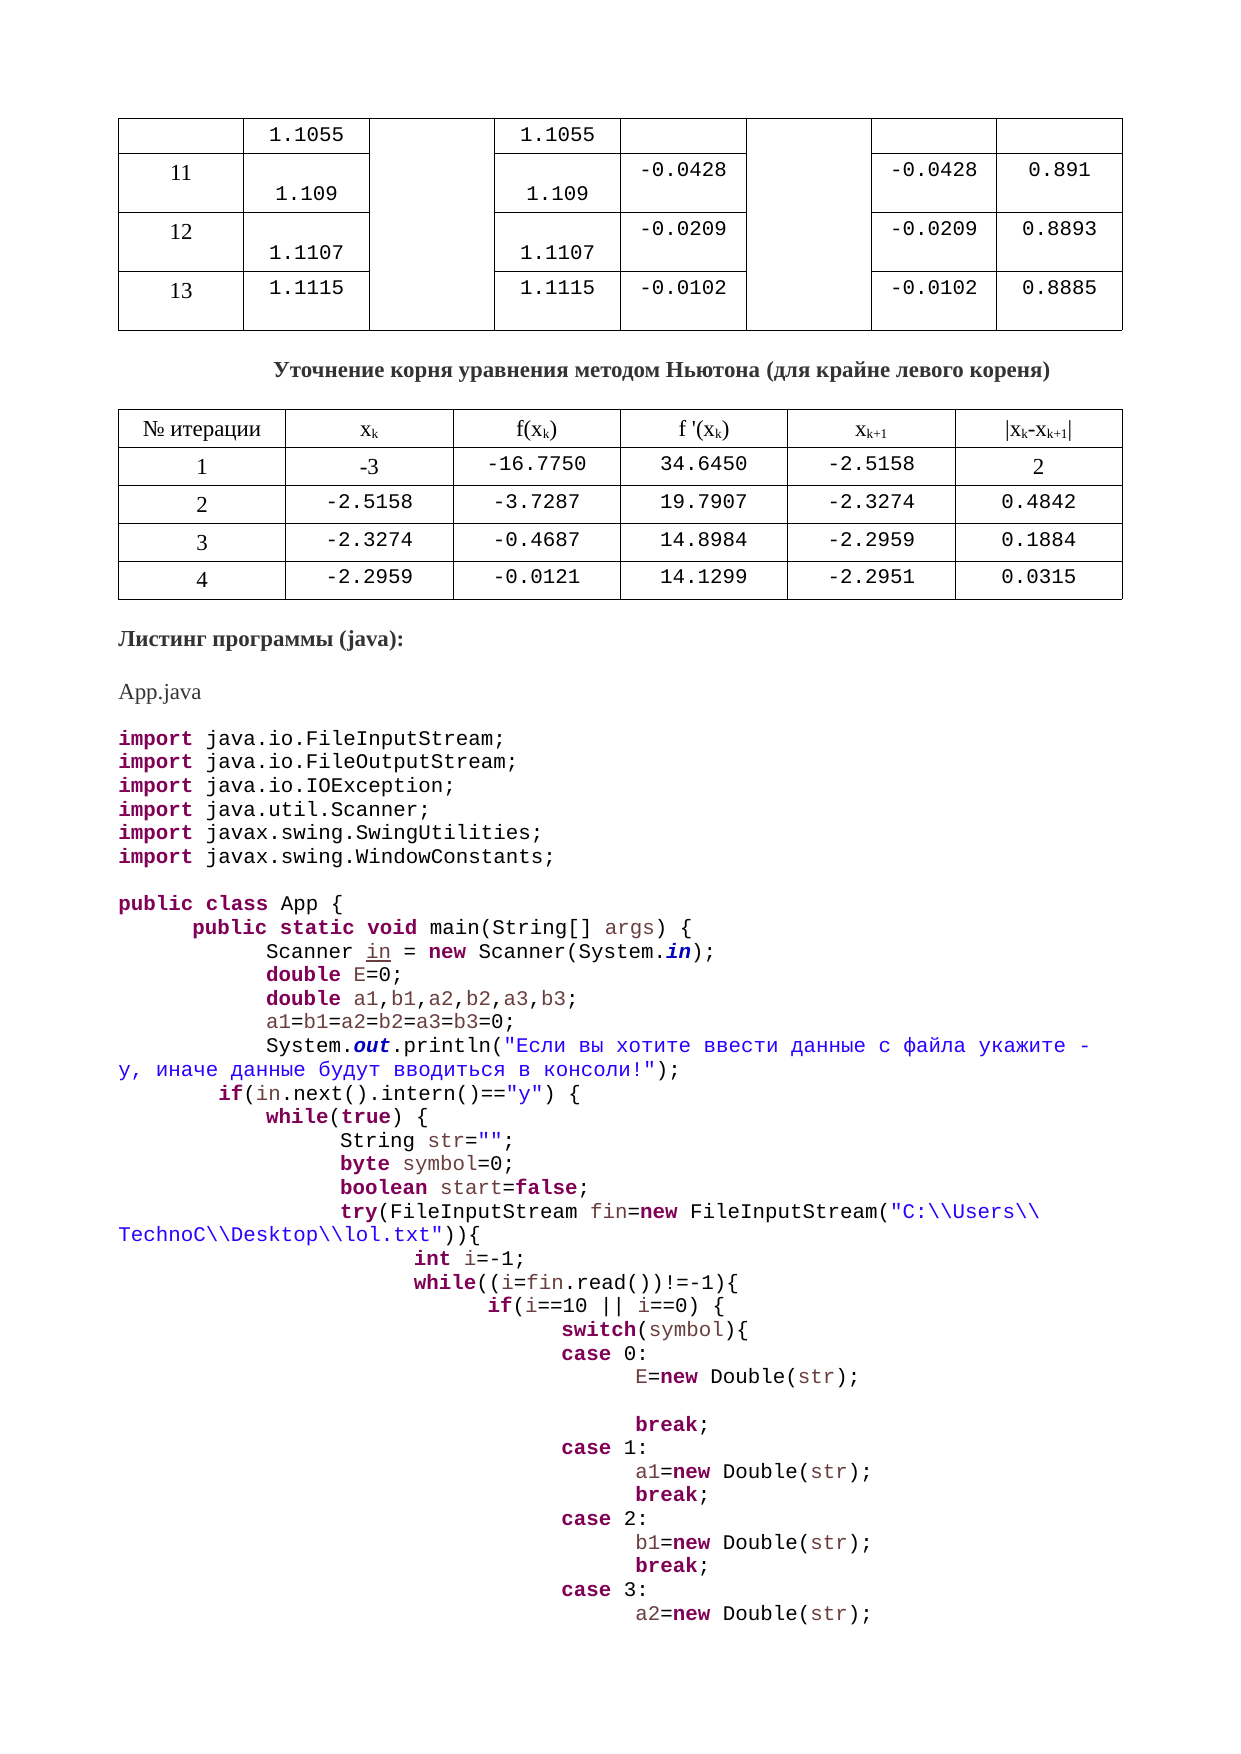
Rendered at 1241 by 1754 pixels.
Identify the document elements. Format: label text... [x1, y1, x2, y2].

table_cell -0.0209 [621, 213, 746, 271]
text case 0: [118, 1343, 1122, 1366]
text boolean start=false; [118, 1177, 1122, 1201]
text if(in.next().intern()=="y") { [118, 1082, 1122, 1106]
table_cell -3.7287 [454, 486, 620, 523]
table_cell 11 [119, 154, 243, 212]
text Листинг программы (java): [118, 625, 1122, 651]
table_cell 0.1884 [956, 524, 1122, 561]
table_cell -0.0121 [454, 562, 620, 599]
text b1=new Double(str); [118, 1532, 1122, 1555]
text byte symbol=0; [118, 1153, 1122, 1177]
text import java.io.FileOutputStream; [118, 751, 1122, 775]
text public static void main(String[] args) { [118, 917, 1122, 941]
text while(true) { [118, 1106, 1122, 1130]
text a1=new Double(str); [118, 1461, 1122, 1484]
table_cell -0.0428 [872, 154, 996, 212]
table_cell -2.3274 [788, 486, 955, 523]
text Уточнение корня уравнения методом Ньютона (для крайне левого кореня) [118, 356, 1122, 383]
table_cell [997, 119, 1122, 153]
table_cell 1.1107 [495, 213, 620, 271]
text case 3: [118, 1579, 1122, 1603]
text if(i==10 || i==0) { [118, 1295, 1122, 1319]
table_cell -2.5158 [286, 486, 453, 523]
table_header f(xk) [454, 410, 620, 447]
text double E=0; [118, 964, 1122, 988]
text a2=new Double(str); [118, 1603, 1122, 1626]
table_cell 1.109 [244, 154, 369, 212]
text String str=""; [118, 1130, 1122, 1153]
table_cell [119, 119, 243, 153]
text App.java [118, 678, 1122, 704]
text case 2: [118, 1508, 1122, 1532]
table_cell [370, 119, 494, 330]
text switch(symbol){ [118, 1319, 1122, 1343]
table_cell 2 [956, 448, 1122, 485]
text try(FileInputStream fin=new FileInputStream("C:\\Users\\TechnoC\\Desktop\\lol.txt")){ [118, 1201, 1122, 1248]
table_cell -2.5158 [788, 448, 955, 485]
table_cell 1.1115 [495, 272, 620, 330]
text a1=b1=a2=b2=a3=b3=0; [118, 1012, 1122, 1035]
table_cell -0.0428 [621, 154, 746, 212]
table_cell 4 [119, 562, 285, 599]
table_cell 1.1055 [495, 119, 620, 153]
table_cell 14.1299 [621, 562, 787, 599]
table_cell -2.2951 [788, 562, 955, 599]
table_cell [621, 119, 746, 153]
table_cell 34.6450 [621, 448, 787, 485]
table_cell 1 [119, 448, 285, 485]
text while((i=fin.read())!=-1){ [118, 1272, 1122, 1295]
table_cell 13 [119, 272, 243, 330]
table_cell 0.8893 [997, 213, 1122, 271]
table_cell -2.2959 [788, 524, 955, 561]
table_cell -0.0102 [872, 272, 996, 330]
table_header f '(xk) [621, 410, 787, 447]
text break; [118, 1484, 1122, 1508]
text import java.io.FileInputStream; [118, 728, 1122, 751]
text System.out.println("Eсли вы хотите ввести данные с файла укажите - y, иначе данные будут вводиться в консоли!"); [118, 1035, 1122, 1082]
table_cell 14.8984 [621, 524, 787, 561]
table_cell [747, 119, 871, 330]
table_cell -2.2959 [286, 562, 453, 599]
table_cell 1.1107 [244, 213, 369, 271]
table_cell -2.3274 [286, 524, 453, 561]
table_cell 12 [119, 213, 243, 271]
table_cell 19.7907 [621, 486, 787, 523]
table_header xk [286, 410, 453, 447]
table_cell 1.1115 [244, 272, 369, 330]
table_cell -0.4687 [454, 524, 620, 561]
text int i=-1; [118, 1248, 1122, 1272]
table_cell 2 [119, 486, 285, 523]
text break; [118, 1413, 1122, 1437]
text import javax.swing.WindowConstants; [118, 846, 1122, 870]
text public class App { [118, 893, 1122, 917]
text double a1,b1,a2,b2,a3,b3; [118, 988, 1122, 1012]
text break; [118, 1555, 1122, 1579]
table_cell 0.0315 [956, 562, 1122, 599]
table_cell -0.0102 [621, 272, 746, 330]
table_header |xk-xk+1| [956, 410, 1122, 447]
text import javax.swing.SwingUtilities; [118, 822, 1122, 846]
text import java.io.IOException; [118, 775, 1122, 799]
text E=new Double(str); [118, 1366, 1122, 1413]
text Scanner in = new Scanner(System.in); [118, 941, 1122, 964]
table_cell -0.0209 [872, 213, 996, 271]
table_cell [872, 119, 996, 153]
table_cell 3 [119, 524, 285, 561]
table_cell 0.8885 [997, 272, 1122, 330]
table_cell 0.891 [997, 154, 1122, 212]
table_cell 1.1055 [244, 119, 369, 153]
table_cell -3 [286, 448, 453, 485]
table_cell 1.109 [495, 154, 620, 212]
text import java.util.Scanner; [118, 799, 1122, 822]
table_header xk+1 [788, 410, 955, 447]
table_cell -16.7750 [454, 448, 620, 485]
table_cell 0.4842 [956, 486, 1122, 523]
table_header № итерации [119, 410, 285, 447]
text case 1: [118, 1437, 1122, 1461]
